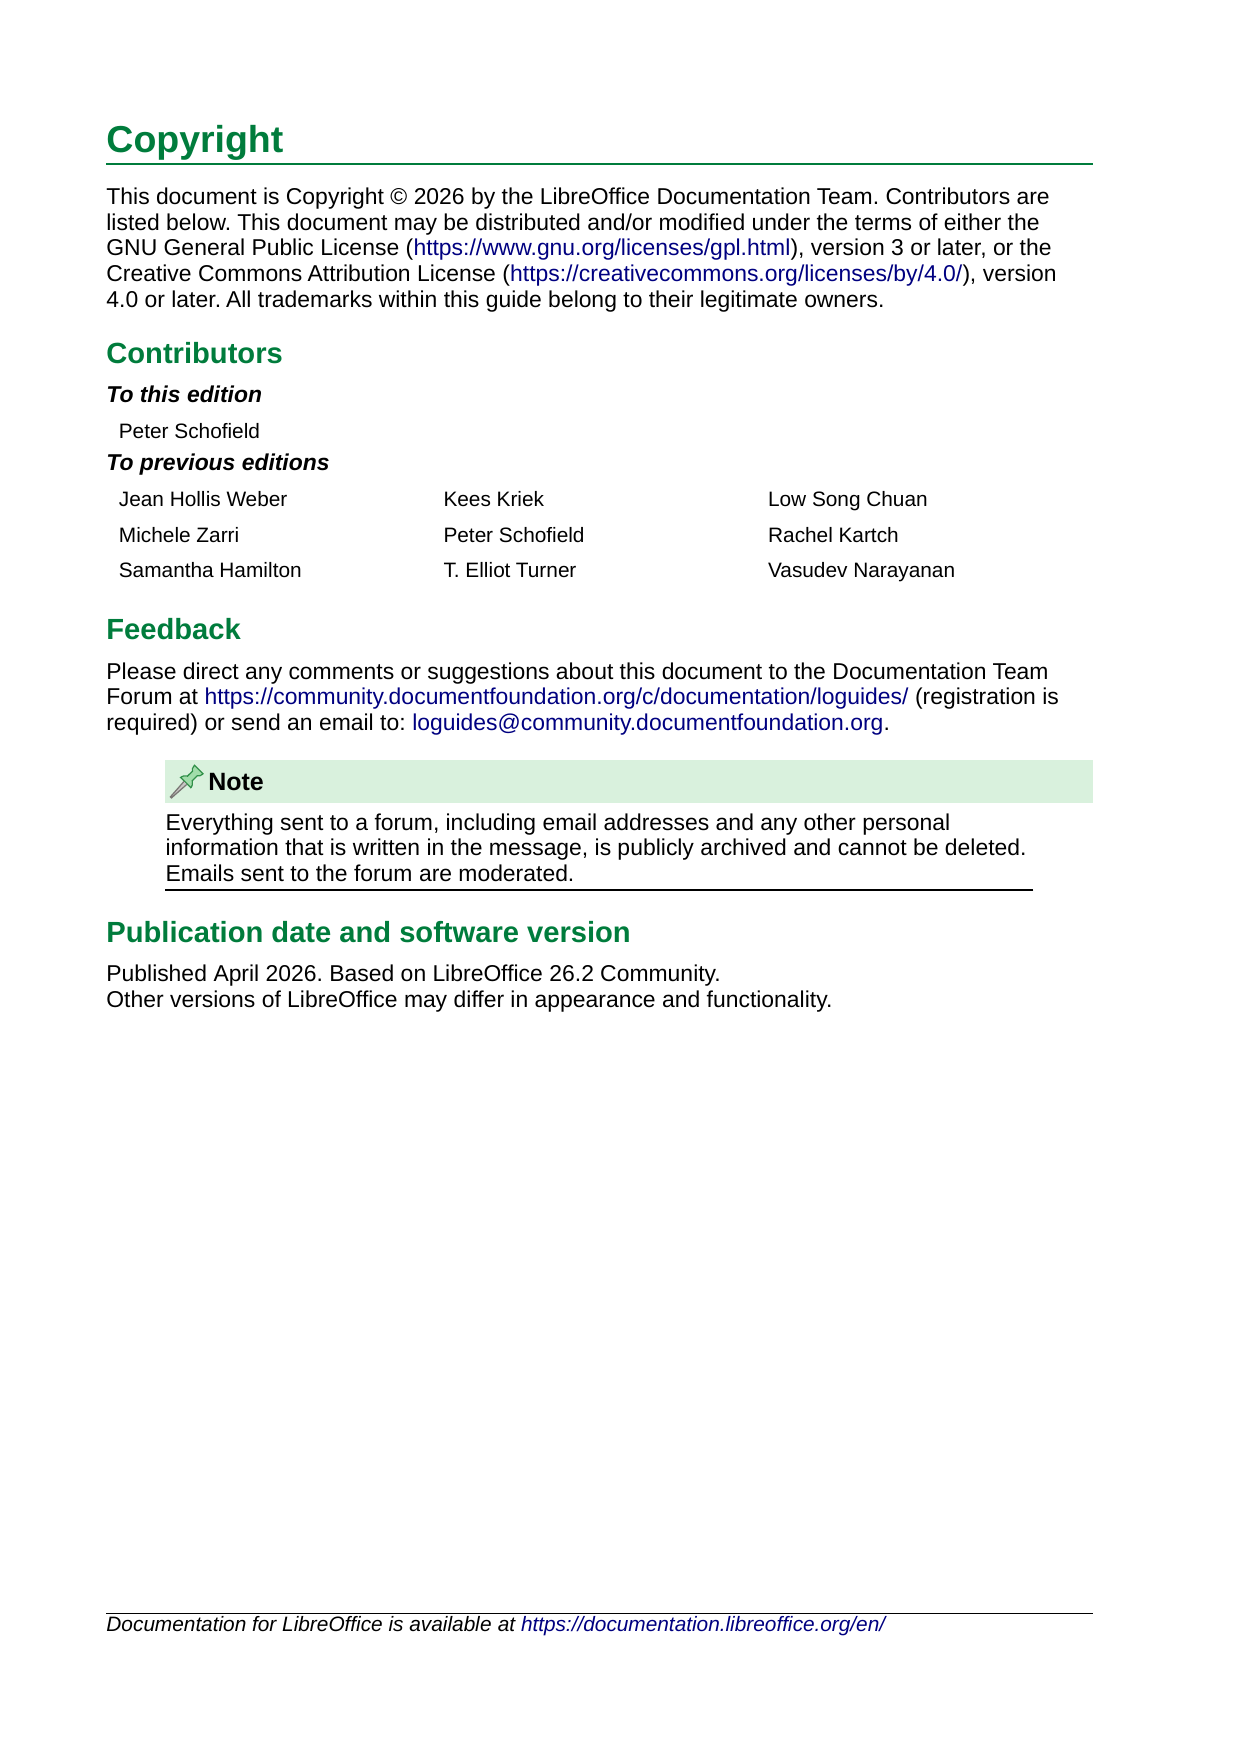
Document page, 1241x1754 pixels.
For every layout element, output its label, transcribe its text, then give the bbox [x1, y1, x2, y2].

text Published April 2026. Based on LibreOffice 26.2 Community. Other versions of LibreOffice may differ in appearance and functionality. [106, 961, 1093, 1012]
subtitle Publication date and software version [106, 916, 1093, 948]
subtitle Feedback [106, 613, 1093, 646]
text This document is Copyright © 2026 by the LibreOffice Documentation Team. Contributors are listed below. This document may be distributed and/or modified under the terms of either the GNU General Public License (https://www.gnu.org/licenses/gpl.html), version 3 or later, or the Creative Commons Attribution License (https://creativecommons.org/licenses/by/4.0/), version 4.0 or later. All trademarks within this guide belong to their legitimate owners. [106, 184, 1093, 312]
subtitle Contributors [106, 337, 1093, 369]
subtitle Note [165, 760, 1093, 803]
table_cell Samantha Hamilton [113, 553, 437, 588]
table_cell Michele Zarri [113, 517, 437, 553]
table_cell Rachel Kartch [762, 517, 1086, 553]
table_cell Vasudev Narayanan [762, 553, 1086, 588]
table_header Peter Schofield [113, 414, 437, 449]
table_cell T. Elliot Turner [437, 553, 762, 588]
table_header Kees Kriek [437, 481, 762, 517]
table_header [762, 414, 1086, 449]
table_header [437, 414, 762, 449]
subtitle To this edition [106, 382, 1093, 407]
text Please direct any comments or suggestions about this document to the Documentation Team Forum at https://community.documentfoundation.org/c/documentation/loguides/ (registration is required) or send an email to: loguides@community.documentfoundation.org. [106, 658, 1093, 735]
table_header Low Song Chuan [762, 481, 1086, 517]
text Everything sent to a forum, including email addresses and any other personal information that is written in the message, is publicly archived and cannot be deleted. Emails sent to the forum are moderated. [165, 809, 1033, 889]
table_cell Peter Schofield [437, 517, 762, 553]
subtitle To previous editions [106, 449, 1093, 475]
subtitle Copyright [106, 118, 1093, 163]
table_header Jean Hollis Weber [113, 481, 437, 517]
